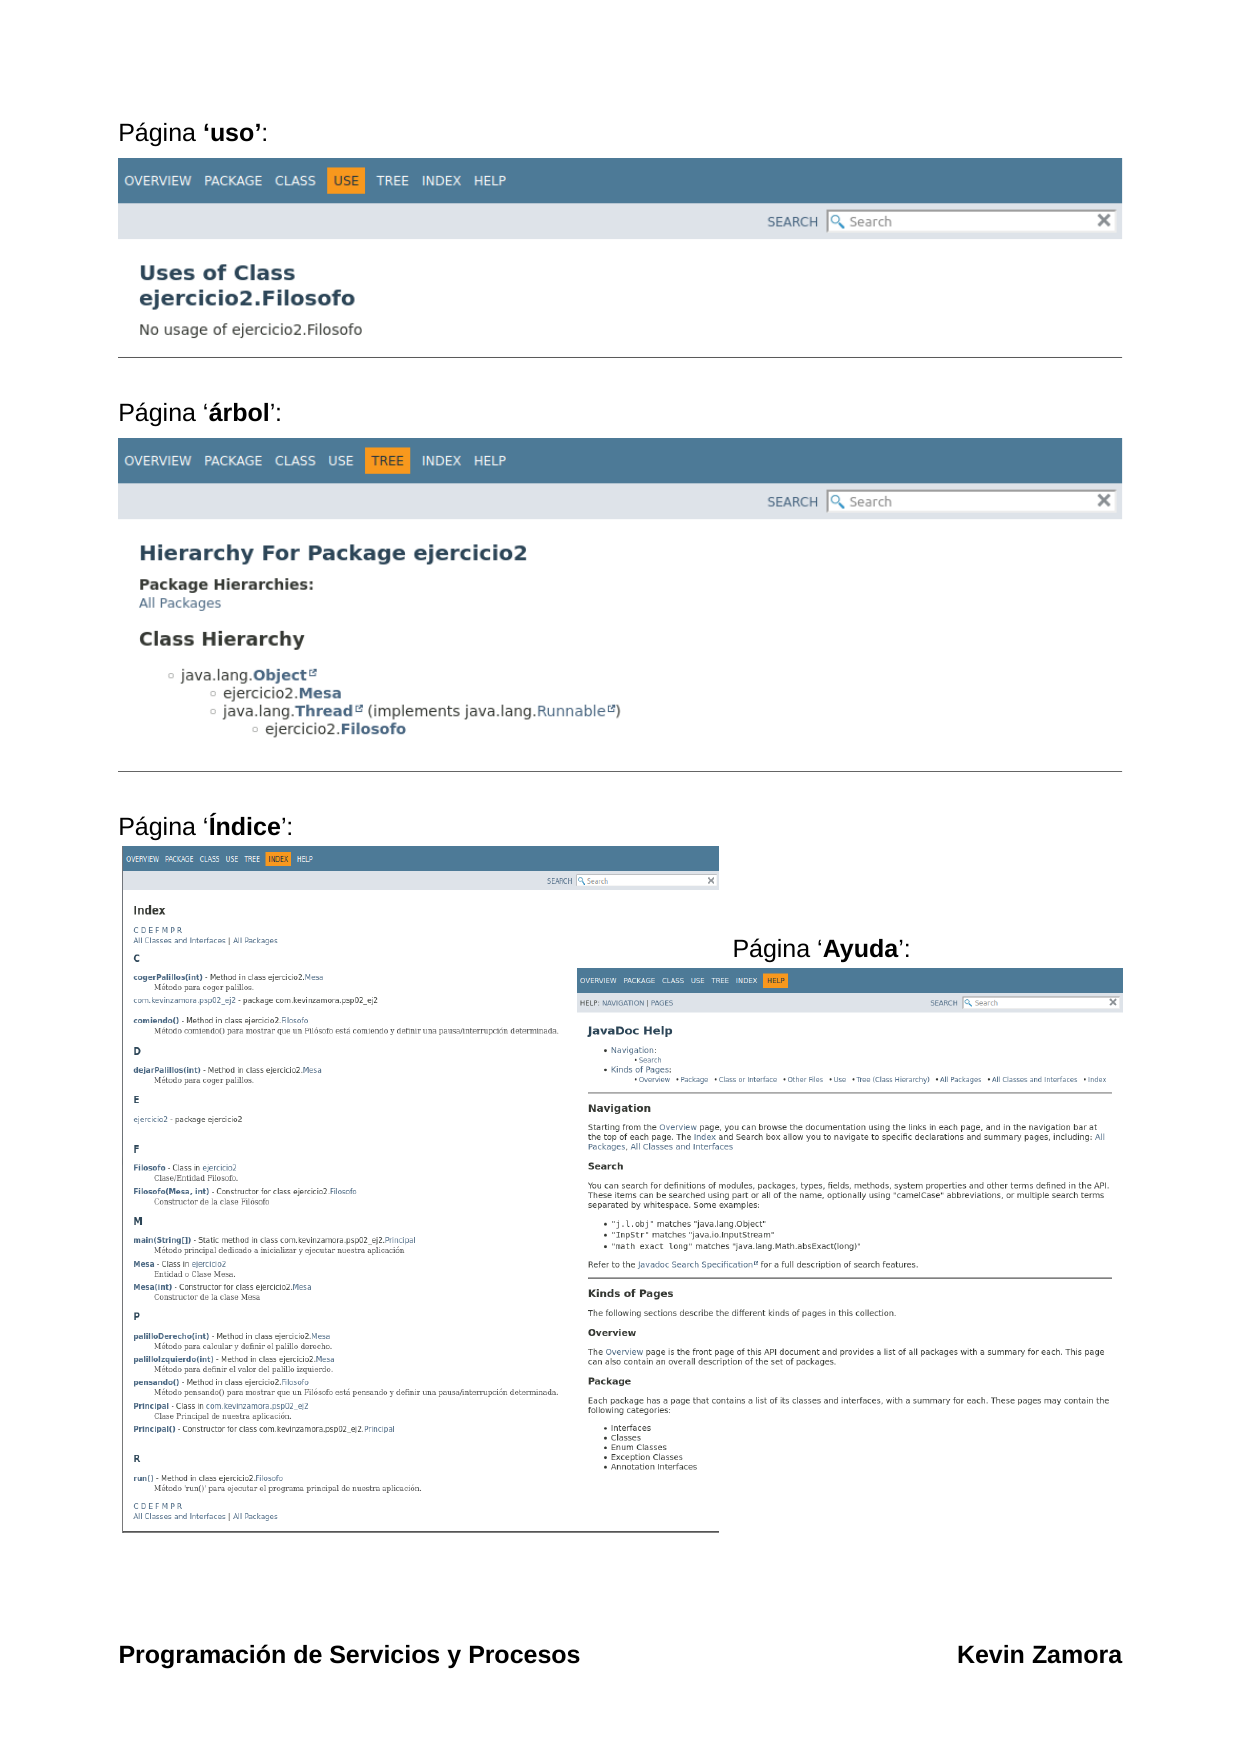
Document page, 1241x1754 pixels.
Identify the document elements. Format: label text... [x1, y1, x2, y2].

text Página ‘Ayuda’: [732, 934, 1122, 963]
picture [118, 158, 1123, 358]
text Página ‘árbol’: [118, 398, 1122, 427]
picture [122, 846, 1123, 1533]
text Página ‘uso’: [118, 118, 1122, 147]
text Página ‘Índice’: [118, 812, 1122, 841]
picture [118, 438, 1123, 772]
